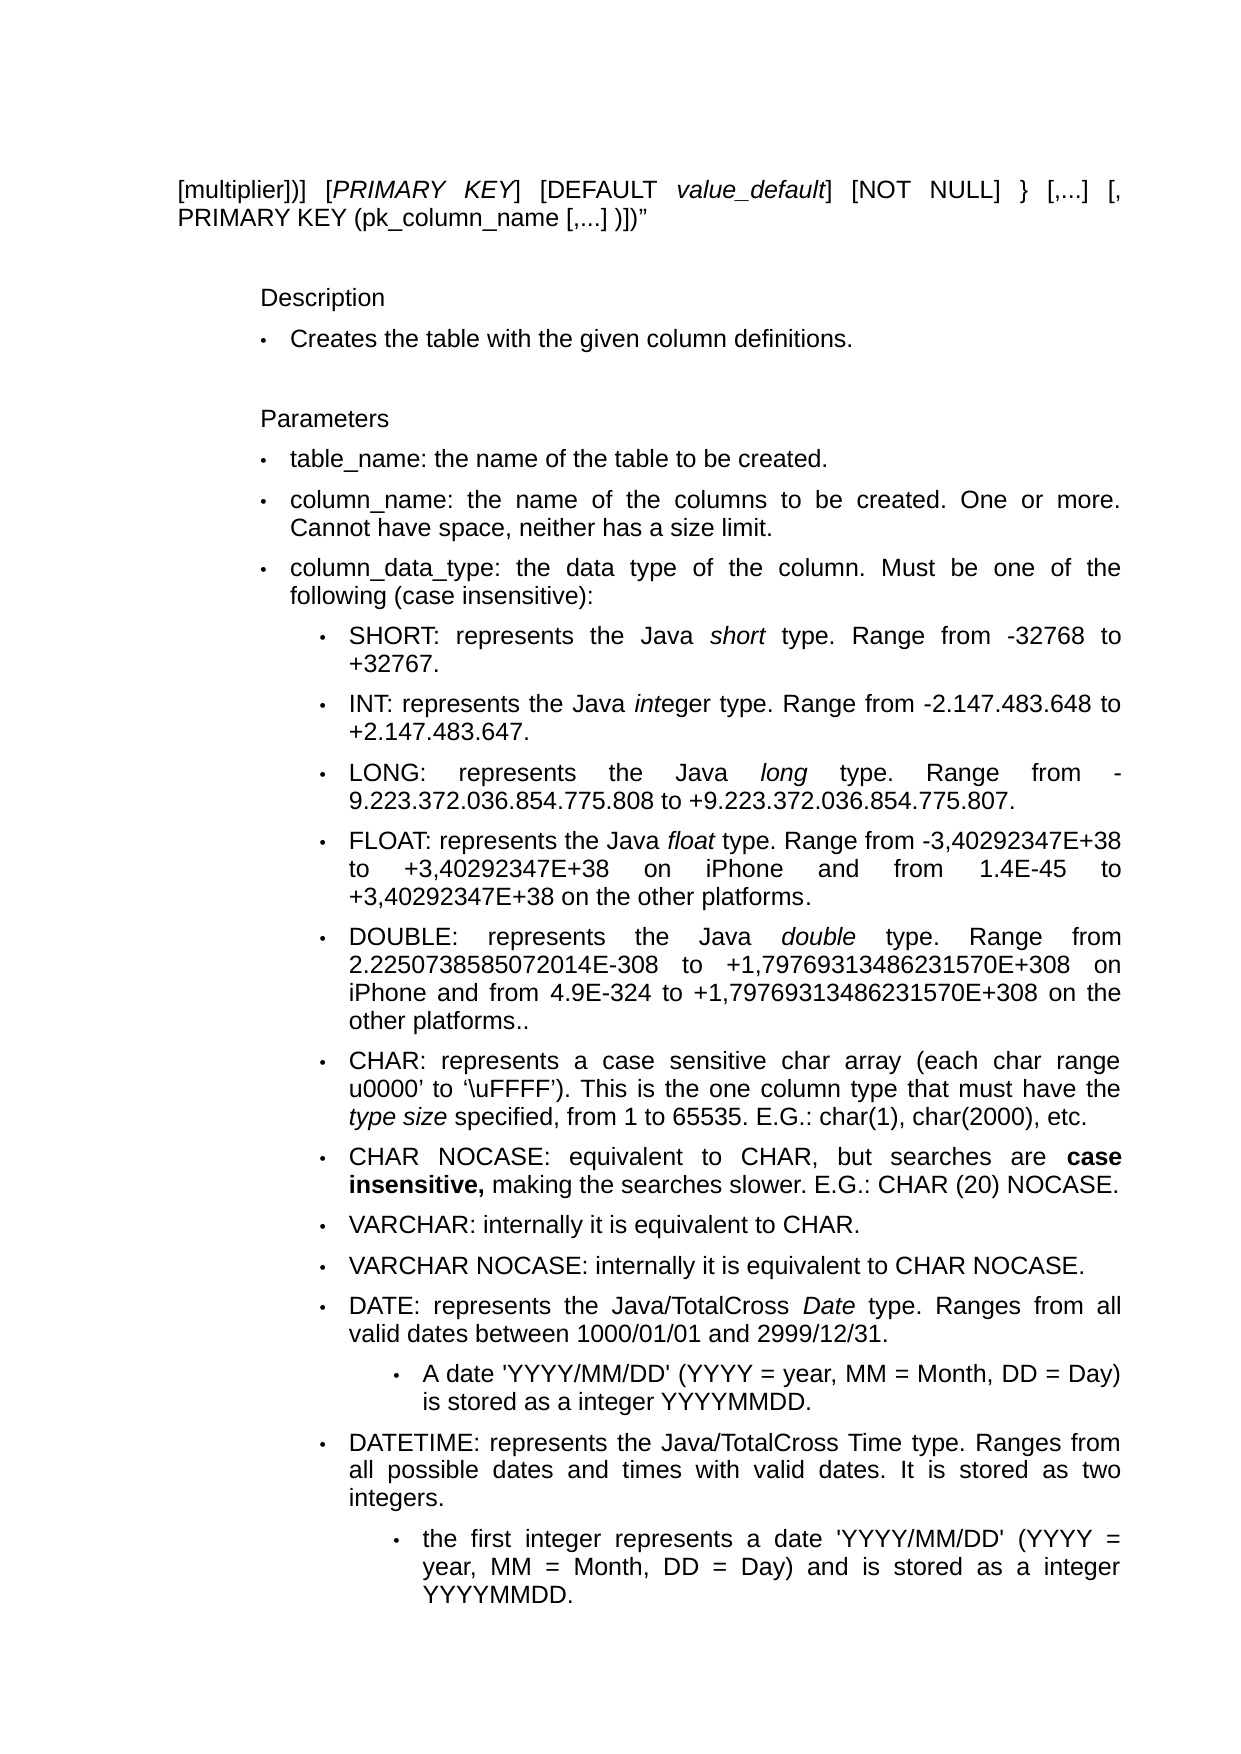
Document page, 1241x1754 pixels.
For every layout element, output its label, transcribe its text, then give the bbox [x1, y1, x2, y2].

list Description [231, 284, 1122, 312]
list DATETIME: represents the Java/TotalCross Time type. Ranges from all possible dates and times with valid dates. It is stored as two integers. [319, 1428, 1122, 1512]
list A date 'YYYY/MM/DD' (YYYY = year, MM = Month, DD = Day) is stored as a integer YYYYMMDD. [393, 1360, 1122, 1416]
list VARCHAR: internally it is equivalent to CHAR. [319, 1211, 1122, 1239]
list CHAR NOCASE: equivalent to CHAR, but searches are case insensitive, making the searches slower. E.G.: CHAR (20) NOCASE. [319, 1143, 1122, 1199]
list column_data_type: the data type of the column. Must be one of the following (case insensitive): [260, 554, 1122, 610]
list Parameters [231, 405, 1122, 433]
list SHORT: represents the Java short type. Range from -32768 to +32767. [319, 622, 1122, 678]
list Creates the table with the given column definitions. [260, 324, 1122, 352]
list FLOAT: represents the Java float type. Range from -3,40292347E+38 to +3,40292347E+38 on iPhone and from 1.4E-45 to +3,40292347E+38 on the other platforms. [319, 827, 1122, 911]
list [multiplier])] [PRIMARY KEY] [DEFAULT value_default] [NOT NULL] } [,...] [, PRIMARY KEY (pk_column_name [,...] )])” [148, 176, 1122, 231]
list column_name: the name of the columns to be created. One or more. Cannot have space, neither has a size limit. [260, 486, 1122, 541]
list INT: represents the Java integer type. Range from -2.147.483.648 to +2.147.483.647. [319, 690, 1122, 746]
list LONG: represents the Java long type. Range from -9.223.372.036.854.775.808 to +9.223.372.036.854.775.807. [319, 758, 1122, 814]
list the first integer represents a date 'YYYY/MM/DD' (YYYY = year, MM = Month, DD = Day) and is stored as a integer YYYYMMDD. [393, 1524, 1122, 1608]
list DOUBLE: represents the Java double type. Range from 2.2250738585072014E-308 to +1,79769313486231570E+308 on iPhone and from 4.9E-324 to +1,79769313486231570E+308 on the other platforms.. [319, 923, 1122, 1034]
list CHAR: represents a case sensitive char array (each char range u0000’ to ‘\uFFFF’). This is the one column type that must have the type size specified, from 1 to 65535. E.G.: char(1), char(2000), etc. [319, 1047, 1122, 1131]
list DATE: represents the Java/TotalCross Date type. Ranges from all valid dates between 1000/01/01 and 2999/12/31. [319, 1292, 1122, 1348]
list table_name: the name of the table to be created. [260, 445, 1122, 473]
list VARCHAR NOCASE: internally it is equivalent to CHAR NOCASE. [319, 1252, 1122, 1279]
